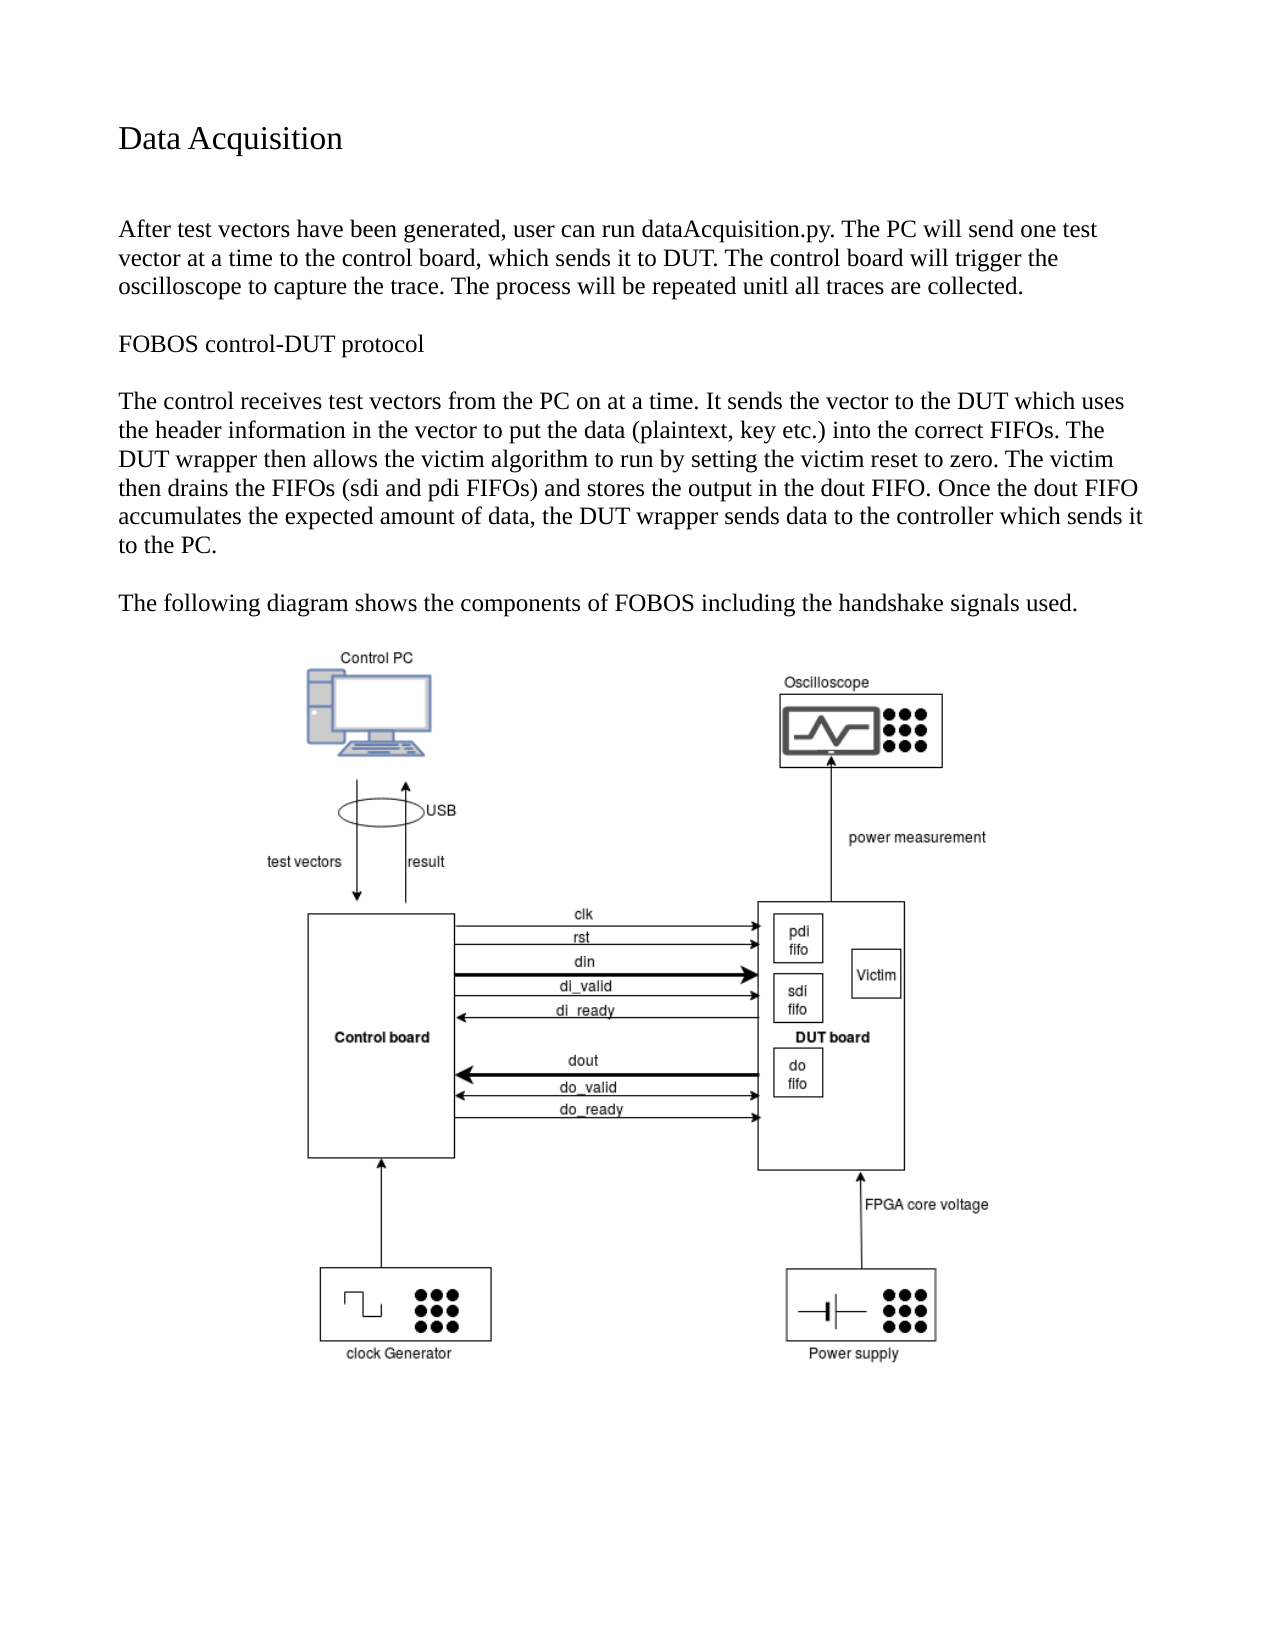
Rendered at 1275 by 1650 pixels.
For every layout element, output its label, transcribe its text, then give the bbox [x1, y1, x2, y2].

text FOBOS control-DUT protocol [118, 329, 1157, 358]
text The following diagram shows the components of FOBOS including the handshake signals used. [118, 588, 1157, 616]
text The control receives test vectors from the PC on at a time. It sends the vector to the DUT which uses the header information in the vector to put the data (plaintext, key etc.) into the correct FIFOs. The DUT wrapper then allows the victim algorithm to run by setting the victim reset to zero. The victim then drains the FIFOs (sdi and pdi FIFOs) and stores the output in the dout FIFO. Once the dout FIFO accumulates the expected amount of data, the DUT wrapper sends data to the controller which sends it to the PC. [118, 386, 1157, 559]
picture [265, 645, 1010, 1366]
text After test vectors have been generated, user can run dataAcquisition.py. The PC will send one test vector at a time to the control board, which sends it to DUT. The control board will trigger the oscilloscope to capture the trace. The process will be repeated unitl all traces are collected. [118, 214, 1157, 300]
text Data Acquisition [118, 118, 1157, 156]
